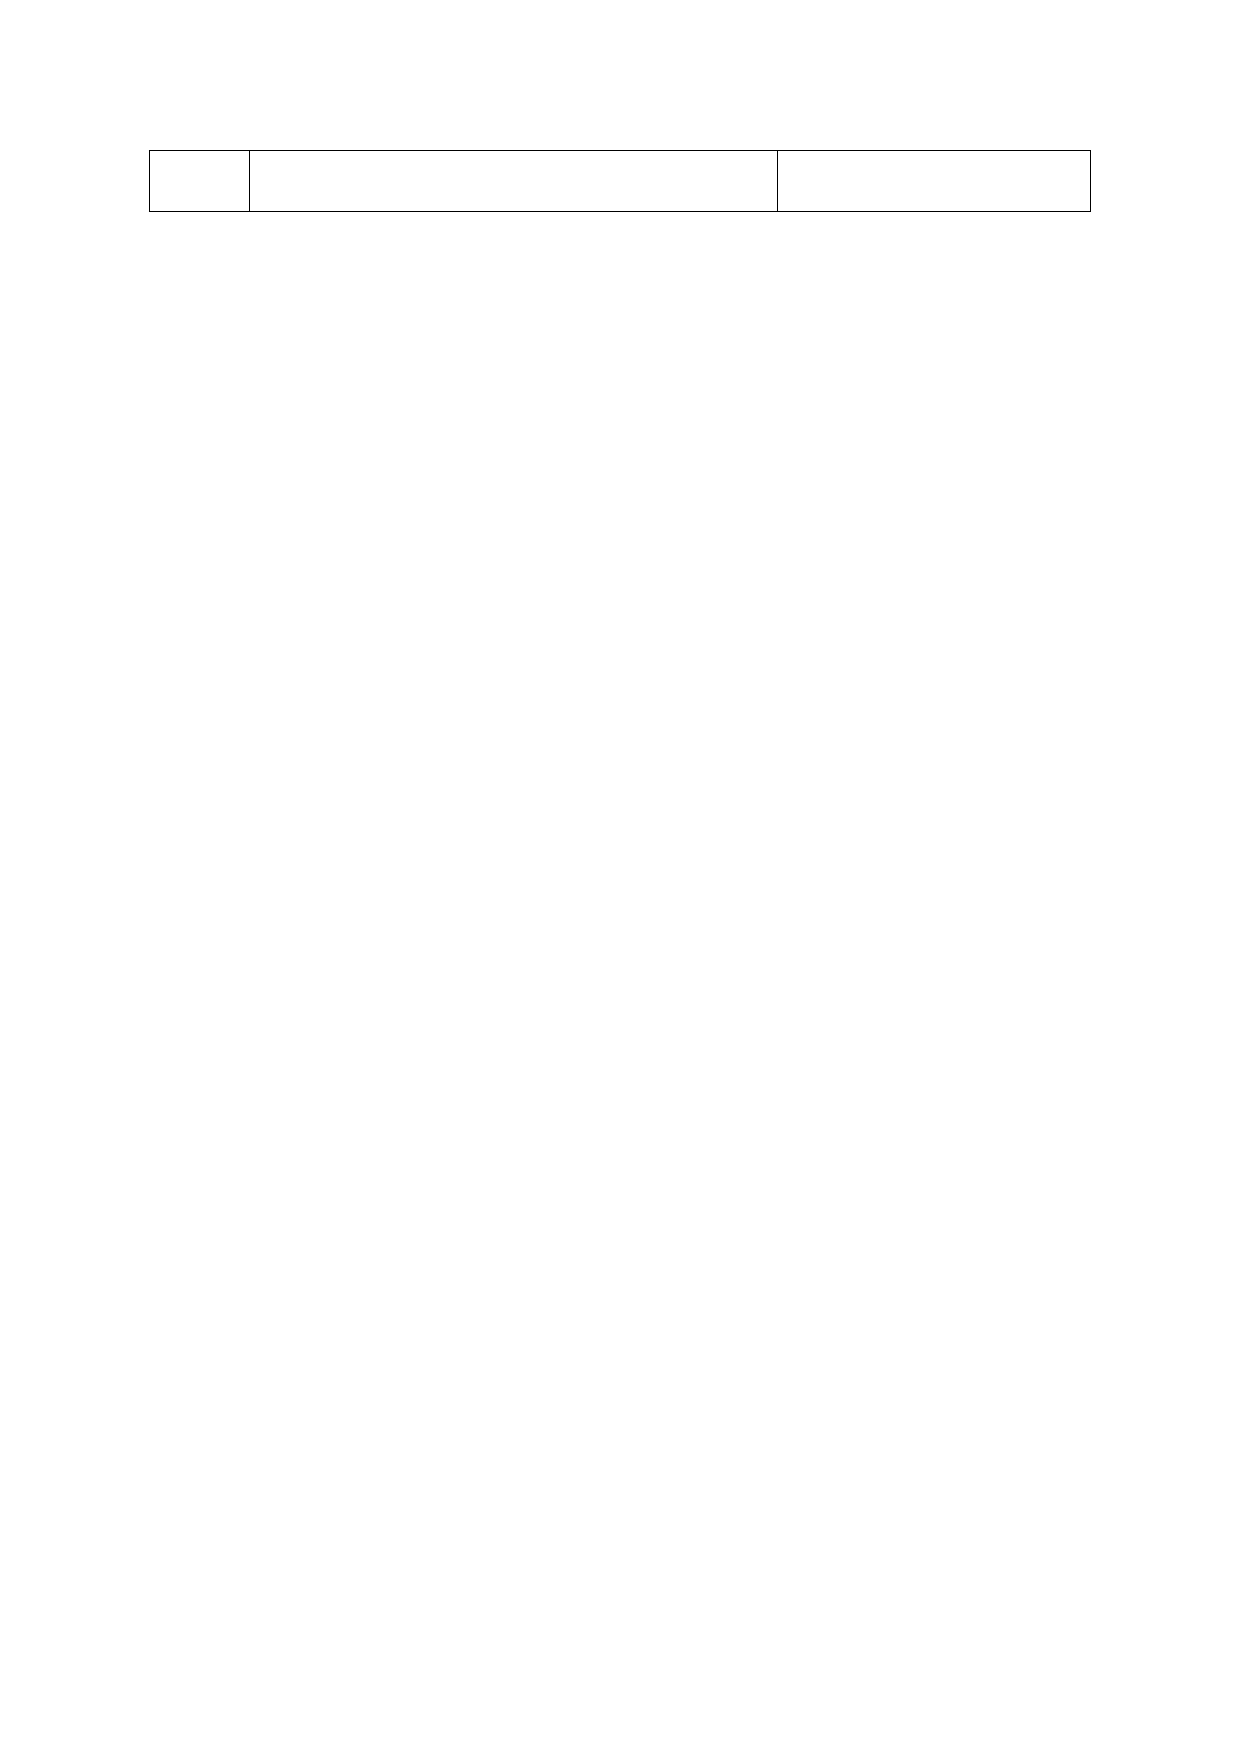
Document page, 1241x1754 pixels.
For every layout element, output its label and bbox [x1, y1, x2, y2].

table_cell [250, 151, 777, 211]
table_cell [150, 151, 249, 211]
table_cell [778, 151, 1090, 211]
